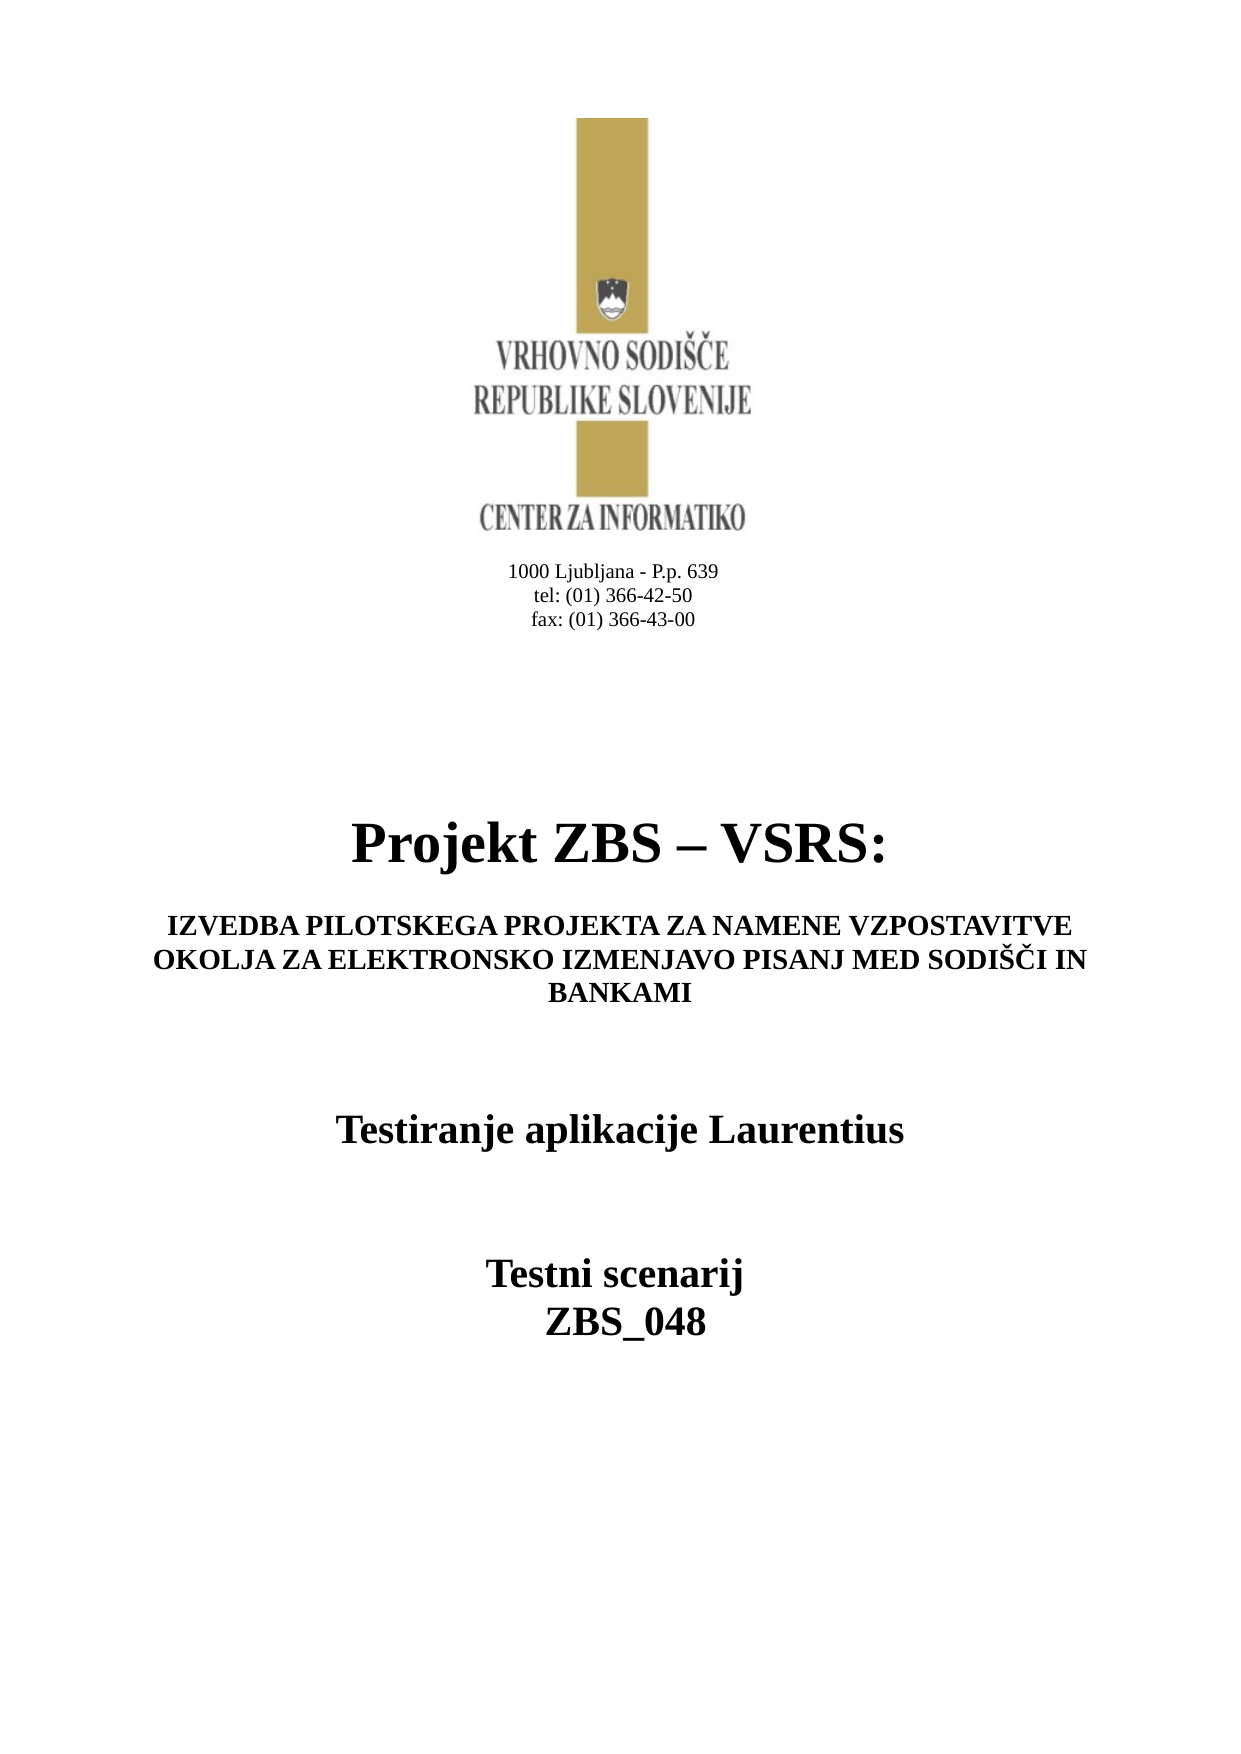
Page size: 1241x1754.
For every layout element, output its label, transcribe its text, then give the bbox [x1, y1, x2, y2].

text fax: (01) 366-43-00 [378, 607, 847, 631]
text 1000 Ljubljana - P.p. 639 [378, 558, 847, 583]
text IZVEDBA PILOTSKEGA PROJEKTA ZA NAMENE VZPOSTAVITVE OKOLJA ZA ELEKTRONSKO IZMENJAVO PISANJ MED SODIŠČI IN BANKAMI [118, 908, 1122, 1009]
text Projekt ZBS – VSRS: [118, 808, 1122, 875]
picture [468, 118, 758, 537]
text Testni scenarij [118, 1248, 1122, 1296]
text ZBS_048 [118, 1296, 1122, 1344]
text tel: (01) 366-42-50 [378, 583, 847, 607]
text Testiranje aplikacije Laurentius [118, 1105, 1122, 1153]
